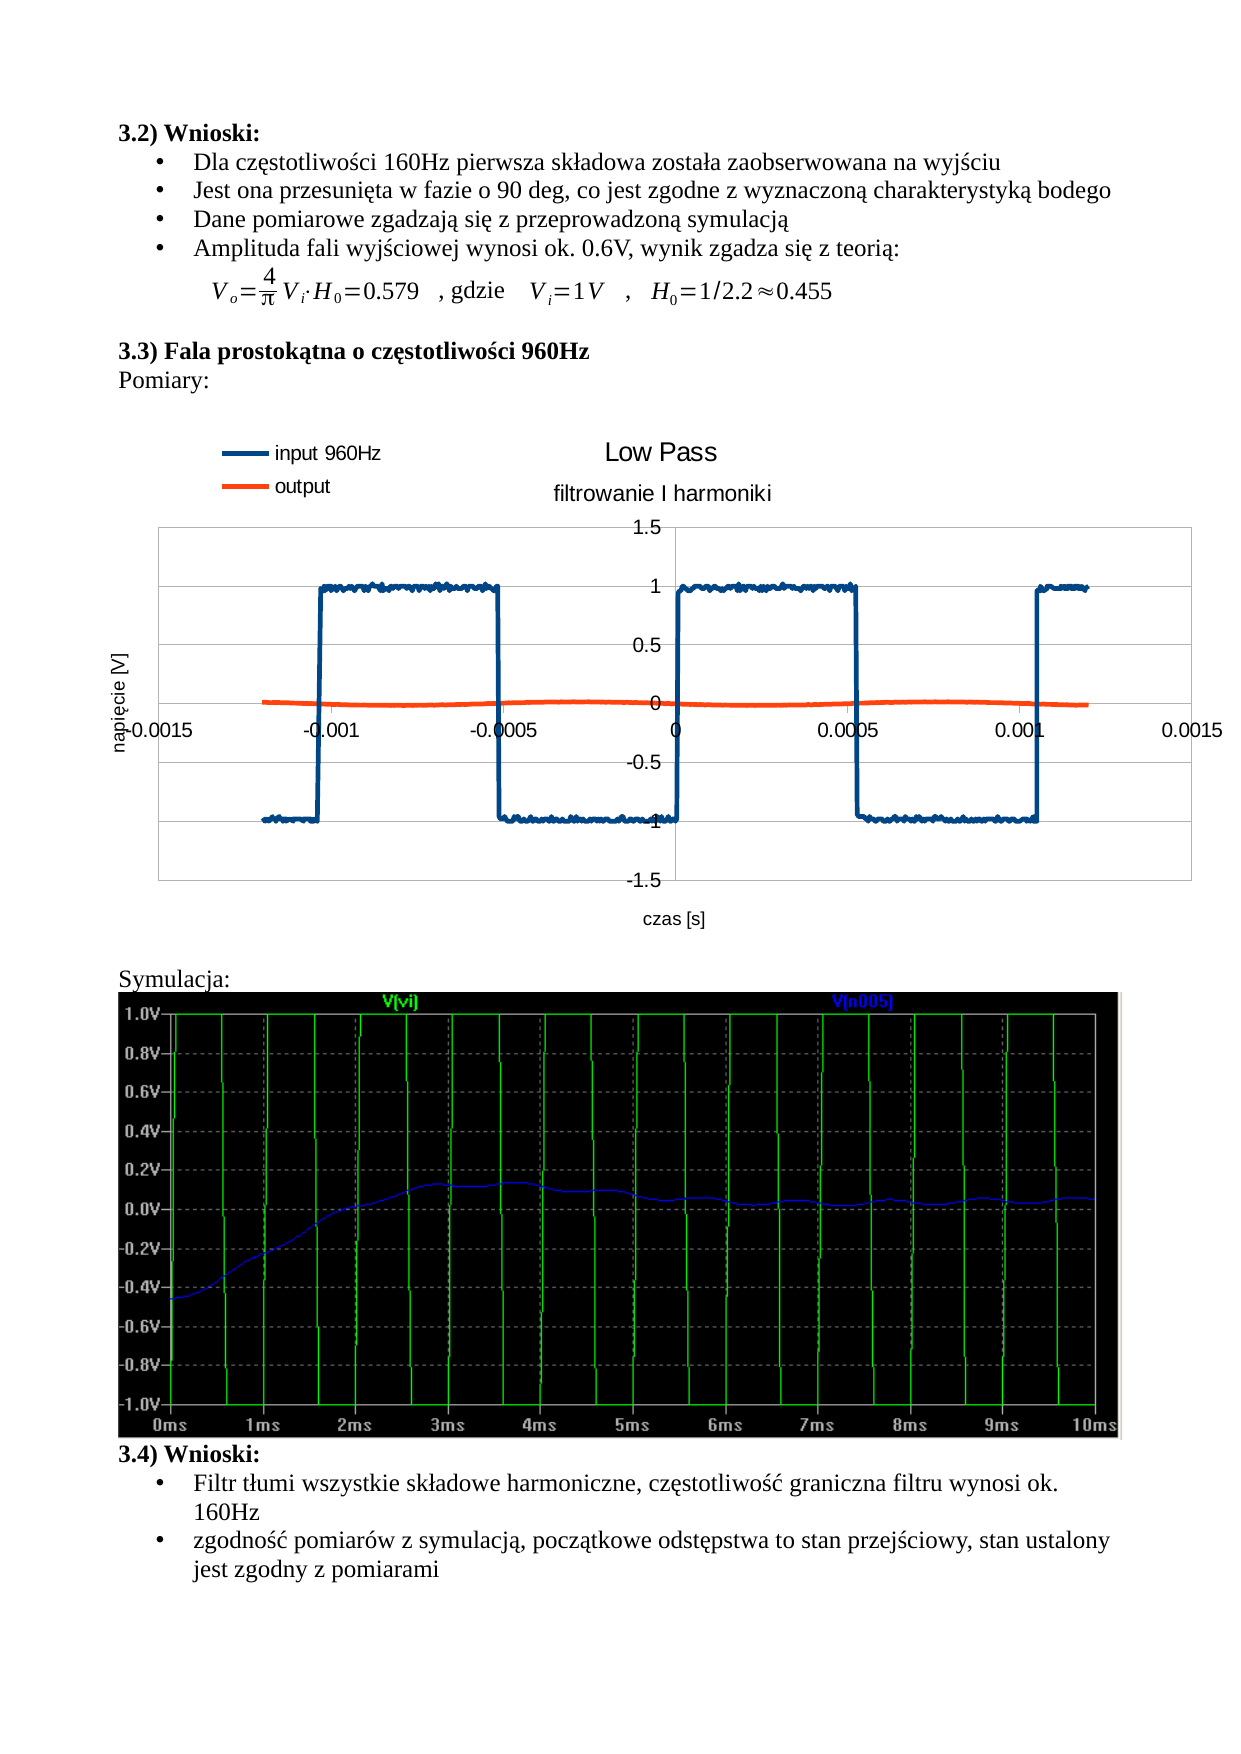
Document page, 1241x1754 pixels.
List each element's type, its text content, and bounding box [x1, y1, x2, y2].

text 3.3) Fala prostokątna o częstotliwości 960Hz [118, 336, 1122, 365]
text Pomiary: [118, 365, 1122, 394]
text 3.4) Wnioski: [118, 1440, 1122, 1468]
list zgodność pomiarów z symulacją, początkowe odstępstwa to stan przejściowy, stan ustalony jest zgodny z pomiarami [156, 1526, 1122, 1583]
text Symulacja: [118, 964, 1122, 992]
list Jest ona przesunięta w fazie o 90 deg, co jest zgodne z wyznaczoną charakterystyką bodego [156, 176, 1122, 204]
text [118, 394, 1122, 410]
text 3.2) Wnioski: [118, 118, 1122, 147]
list Filtr tłumi wszystkie składowe harmoniczne, częstotliwość graniczna filtru wynosi ok. 160Hz [156, 1468, 1122, 1526]
list Amplituda fali wyjściowej wynosi ok. 0.6V, wynik zgadza się z teorią: , gdzie , [156, 233, 1122, 308]
picture [118, 992, 1123, 1440]
list Dla częstotliwości 160Hz pierwsza składowa została zaobserwowana na wyjściu [156, 147, 1122, 176]
list Dane pomiarowe zgadzają się z przeprowadzoną symulacją [156, 204, 1122, 233]
